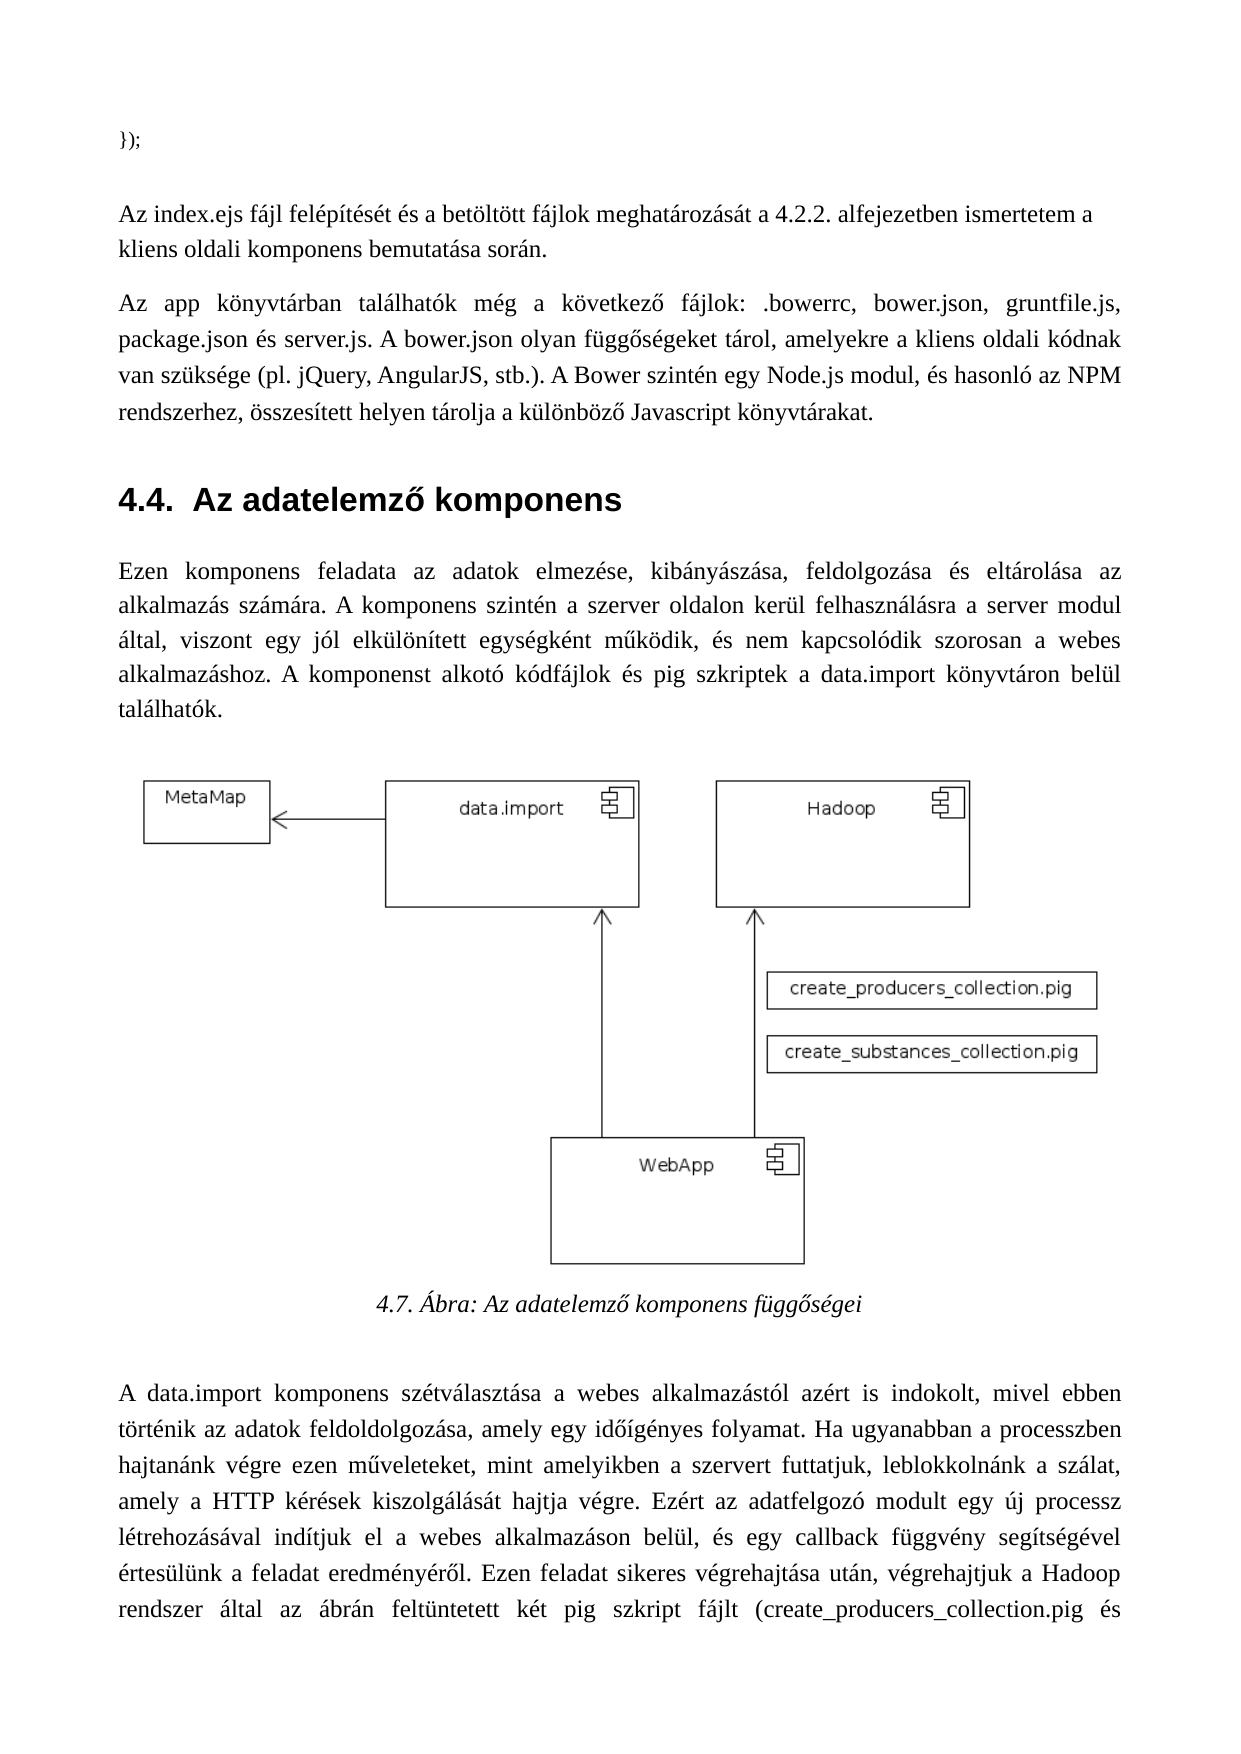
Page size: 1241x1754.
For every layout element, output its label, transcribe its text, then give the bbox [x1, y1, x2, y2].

text 4.7. Ábra: Az adatelemző komponens függőségei [118, 1290, 1122, 1318]
text Az app könyvtárban találhatók még a következő fájlok: .bowerrc, bower.json, gruntfile.js, package.json és server.js. A bower.json olyan függőségeket tárol, amelyekre a kliens oldali kódnak van szüksége (pl. jQuery, AngularJS, stb.). A Bower szintén egy Node.js modul, és hasonló az NPM rendszerhez, összesített helyen tárolja a különböző Javascript könyvtárakat. [118, 283, 1122, 427]
text A data.import komponens szétválasztása a webes alkalmazástól azért is indokolt, mivel ebben történik az adatok feldoldolgozása, amely egy időígényes folyamat. Ha ugyanabban a processzben hajtanánk végre ezen műveleteket, mint amelyikben a szervert futtatjuk, leblokkolnánk a szálat, amely a HTTP kérések kiszolgálását hajtja végre. Ezért az adatfelgozó modult egy új processz létrehozásával indítjuk el a webes alkalmazáson belül, és egy callback függvény segítségével értesülünk a feladat eredményéről. Ezen feladat sikeres végrehajtása után, végrehajtjuk a Hadoop rendszer által az ábrán feltüntetett két pig szkript fájlt (create_producers_collection.pig és [118, 1373, 1122, 1625]
title Az index.ejs fájl felépítését és a betöltött fájlok meghatározását a 4.2.2. alfejezetben ismertetem a kliens oldali komponens bemutatása során. [118, 199, 1122, 262]
subtitle Az adatelemző komponens [118, 480, 1122, 518]
text Ezen komponens feladata az adatok elmezése, kibányászása, feldolgozása és eltárolása az alkalmazás számára. A komponens szintén a szerver oldalon kerül felhasználásra a server modul által, viszont egy jól elkülönített egységként működik, és nem kapcsolódik szorosan a webes alkalmazáshoz. A komponenst alkotó kódfájlok és pig szkriptek a data.import könyvtáron belül találhatók. [118, 556, 1122, 723]
picture [118, 755, 1123, 1290]
text }); [118, 118, 1122, 154]
